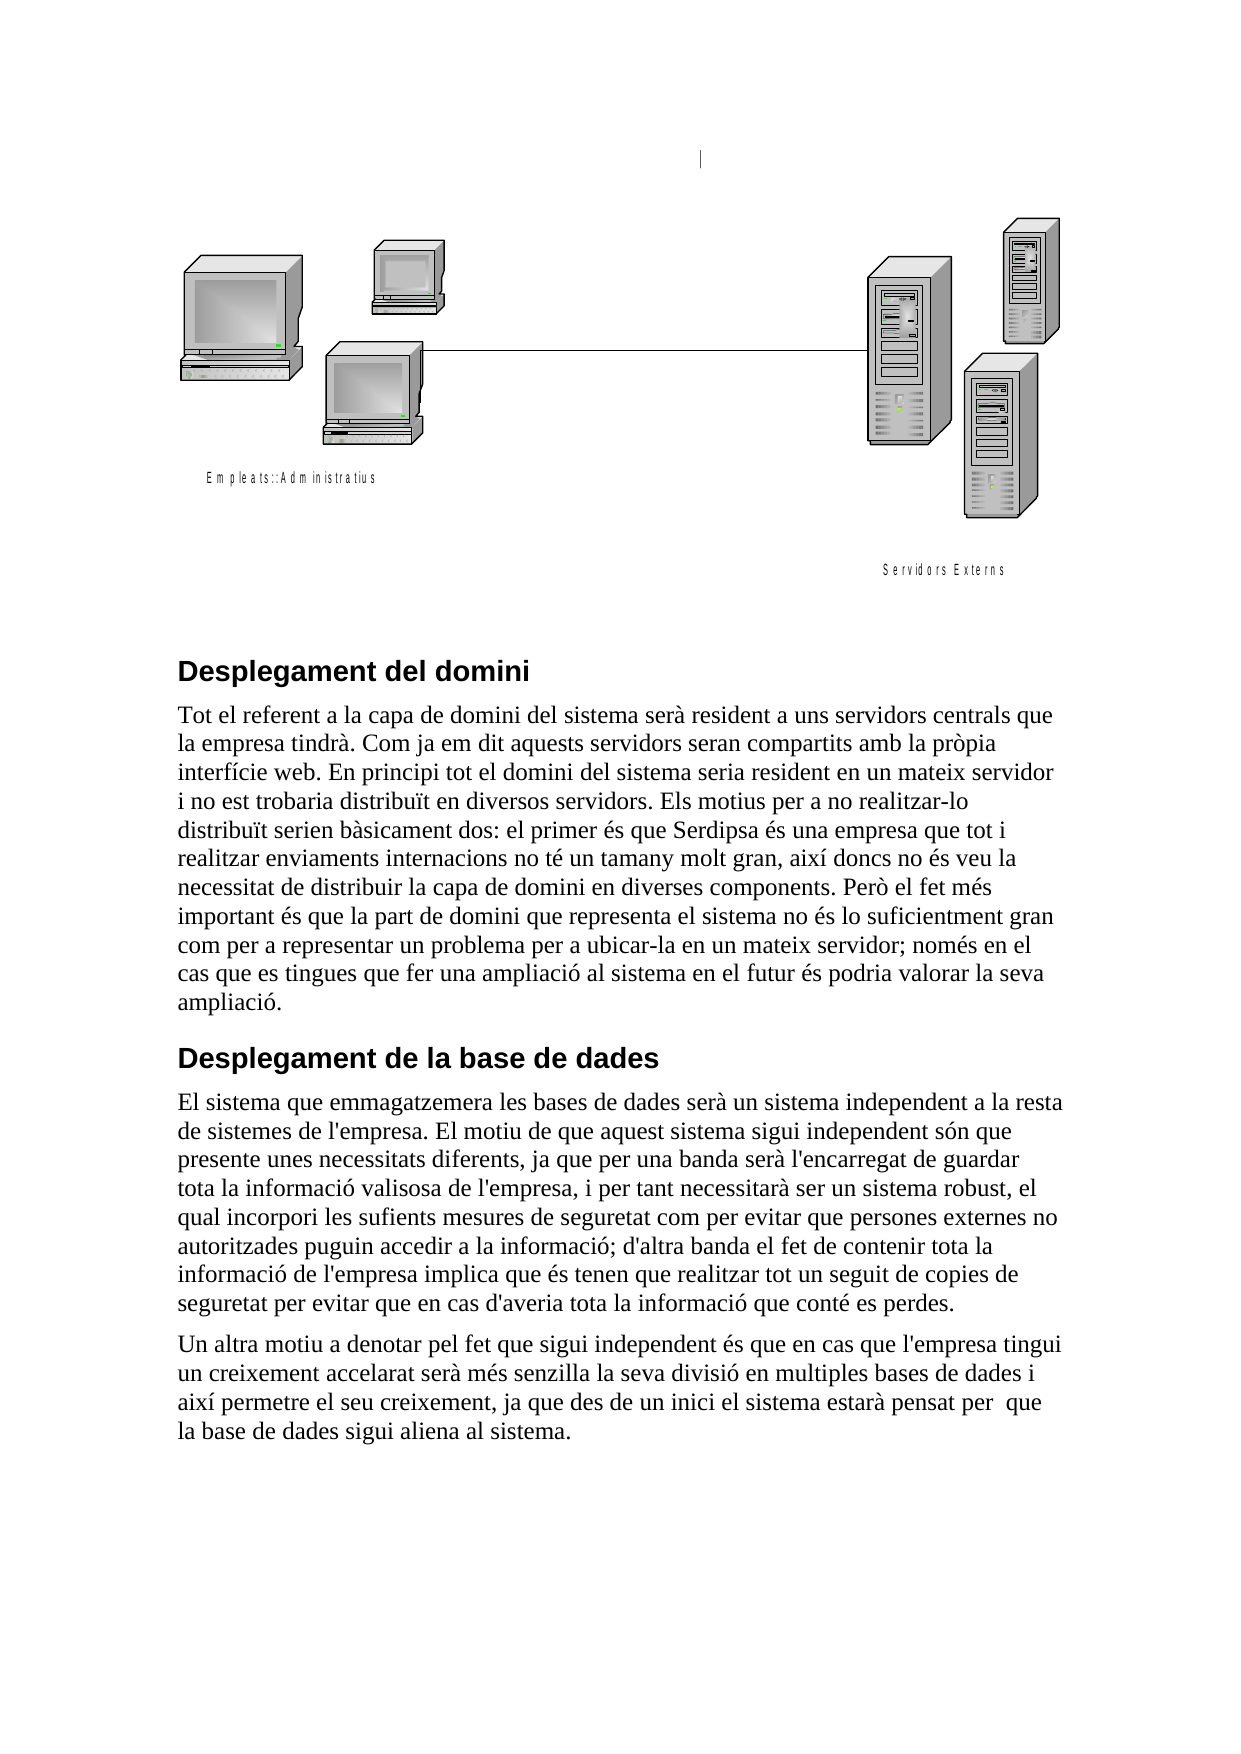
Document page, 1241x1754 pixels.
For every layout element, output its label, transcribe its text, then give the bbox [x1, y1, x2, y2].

text Tot el referent a la capa de domini del sistema serà resident a uns servidors centrals que la empresa tindrà. Com ja em dit aquests servidors seran compartits amb la pròpia interfície web. En principi tot el domini del sistema seria resident en un mateix servidor i no est trobaria distribuït en diversos servidors. Els motius per a no realitzar-lo distribuït serien bàsicament dos: el primer és que Serdipsa és una empresa que tot i realitzar enviaments internacions no té un tamany molt gran, així doncs no és veu la necessitat de distribuir la capa de domini en diverses components. Però el fet més important és que la part de domini que representa el sistema no és lo suficientment gran com per a representar un problema per a ubicar-la en un mateix servidor; només en el cas que es tingues que fer una ampliació al sistema en el futur és podria valorar la seva ampliació. [177, 700, 1063, 1016]
subtitle Desplegament del domini [177, 654, 1063, 687]
text Un altra motiu a denotar pel fet que sigui independent és que en cas que l'empresa tingui un creixement accelarat serà més senzilla la seva divisió en multiples bases de dades i així permetre el seu creixement, ja que des de un inici el sistema estarà pensat per que la base de dades sigui aliena al sistema. [177, 1329, 1063, 1444]
subtitle Desplegament de la base de dades [177, 1041, 1063, 1074]
text El sistema que emmagatzemera les bases de dades serà un sistema independent a la resta de sistemes de l'empresa. El motiu de que aquest sistema sigui independent són que presente unes necessitats diferents, ja que per una banda serà l'encarregat de guardar tota la informació valisosa de l'empresa, i per tant necessitarà ser un sistema robust, el qual incorpori les sufients mesures de seguretat com per evitar que persones externes no autoritzades puguin accedir a la informació; d'altra banda el fet de contenir tota la informació de l'empresa implica que és tenen que realitzar tot un seguit de copies de seguretat per evitar que en cas d'averia tota la informació que conté es perdes. [177, 1087, 1063, 1317]
